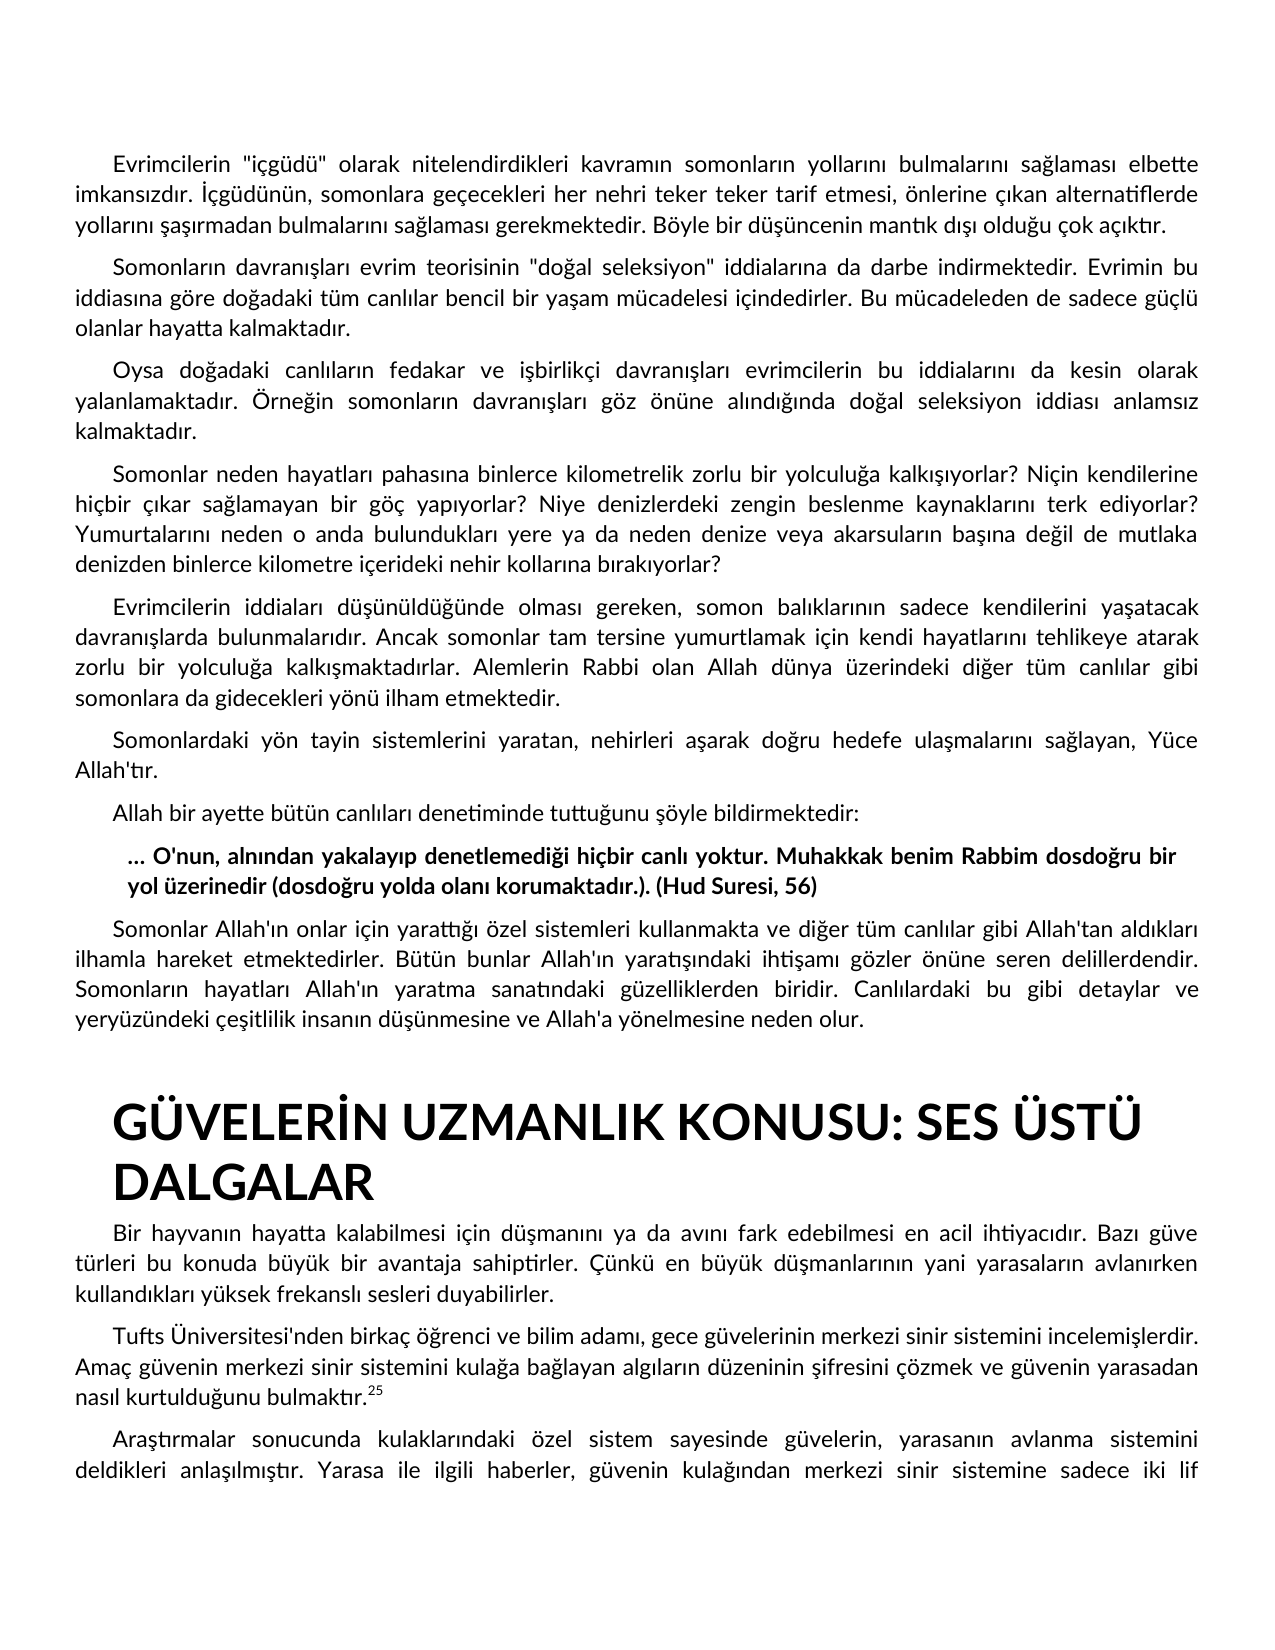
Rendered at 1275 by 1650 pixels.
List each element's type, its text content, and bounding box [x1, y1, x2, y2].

text Evrimcilerin "içgüdü" olarak nitelendirdikleri kavramın somonların yollarını bulmalarını sağlaması elbette imkansızdır. İçgüdünün, somonlara geçecekleri her nehri teker teker tarif etmesi, önlerine çıkan alternatiflerde yollarını şaşırmadan bulmalarını sağlaması gerekmektedir. Böyle bir düşüncenin mantık dışı olduğu çok açıktır. [75, 150, 1200, 238]
text Bir hayvanın hayatta kalabilmesi için düşmanını ya da avını fark edebilmesi en acil ihtiyacıdır. Bazı güve türleri bu konuda büyük bir avantaja sahiptirler. Çünkü en büyük düşmanlarının yani yarasaların avlanırken kullandıkları yüksek frekanslı sesleri duyabilirler. [75, 1219, 1200, 1307]
text Evrimcilerin iddiaları düşünüldüğünde olması gereken, somon balıklarının sadece kendilerini yaşatacak davranışlarda bulunmalarıdır. Ancak somonlar tam tersine yumurtlamak için kendi hayatlarını tehlikeye atarak zorlu bir yolculuğa kalkışmaktadırlar. Alemlerin Rabbi olan Allah dünya üzerindeki diğer tüm canlılar gibi somonlara da gidecekleri yönü ilham etmektedir. [75, 593, 1200, 711]
text Allah bir ayette bütün canlıları denetiminde tuttuğunu şöyle bildirmektedir: [75, 799, 1200, 826]
text Somonlardaki yön tayin sistemlerini yaratan, nehirleri aşarak doğru hedefe ulaşmalarını sağlayan, Yüce Allah'tır. [75, 726, 1200, 784]
text Araştırmalar sonucunda kulaklarındaki özel sistem sayesinde güvelerin, yarasanın avlanma sistemini deldikleri anlaşılmıştır. Yarasa ile ilgili haberler, güvenin kulağından merkezi sinir sistemine sadece iki lif [75, 1425, 1200, 1483]
text Somonlar Allah'ın onlar için yarattığı özel sistemleri kullanmakta ve diğer tüm canlılar gibi Allah'tan aldıkları ilhamla hareket etmektedirler. Bütün bunlar Allah'ın yaratışındaki ihtişamı gözler önüne seren delillerdendir. Somonların hayatları Allah'ın yaratma sanatındaki güzelliklerden biridir. Canlılardaki bu gibi detaylar ve yeryüzündeki çeşitlilik insanın düşünmesine ve Allah'a yönelmesine neden olur. [75, 914, 1200, 1033]
text Somonların davranışları evrim teorisinin "doğal seleksiyon" iddialarına da darbe indirmektedir. Evrimin bu iddiasına göre doğadaki tüm canlılar bencil bir yaşam mücadelesi içindedirler. Bu mücadeleden de sadece güçlü olanlar hayatta kalmaktadır. [75, 253, 1200, 341]
text Tufts Üniversitesi'nden birkaç öğrenci ve bilim adamı, gece güvelerinin merkezi sinir sistemini incelemişlerdir. Amaç güvenin merkezi sinir sistemini kulağa bağlayan algıların düzeninin şifresini çözmek ve güvenin yarasadan nasıl kurtulduğunu bulmaktır.25 [75, 1322, 1200, 1410]
text Oysa doğadaki canlıların fedakar ve işbirlikçi davranışları evrimcilerin bu iddialarını da kesin olarak yalanlamaktadır. Örneğin somonların davranışları göz önüne alındığında doğal seleksiyon iddiası anlamsız kalmaktadır. [75, 356, 1200, 444]
text Somonlar neden hayatları pahasına binlerce kilometrelik zorlu bir yolculuğa kalkışıyorlar? Niçin kendilerine hiçbir çıkar sağlamayan bir göç yapıyorlar? Niye denizlerdeki zengin beslenme kaynaklarını terk ediyorlar? Yumurtalarını neden o anda bulundukları yere ya da neden denize veya akarsuların başına değil de mutlaka denizden binlerce kilometre içerideki nehir kollarına bırakıyorlar? [75, 459, 1200, 577]
subtitle GÜVELERİN UZMANLIK KONUSU: SES ÜSTÜ DALGALAR [112, 1091, 1200, 1211]
text … O'nun, alnından yakalayıp denetlemediği hiçbir canlı yoktur. Muhakkak benim Rabbim dosdoğru bir yol üzerinedir (dosdoğru yolda olanı korumaktadır.). (Hud Suresi, 56) [127, 842, 1177, 899]
